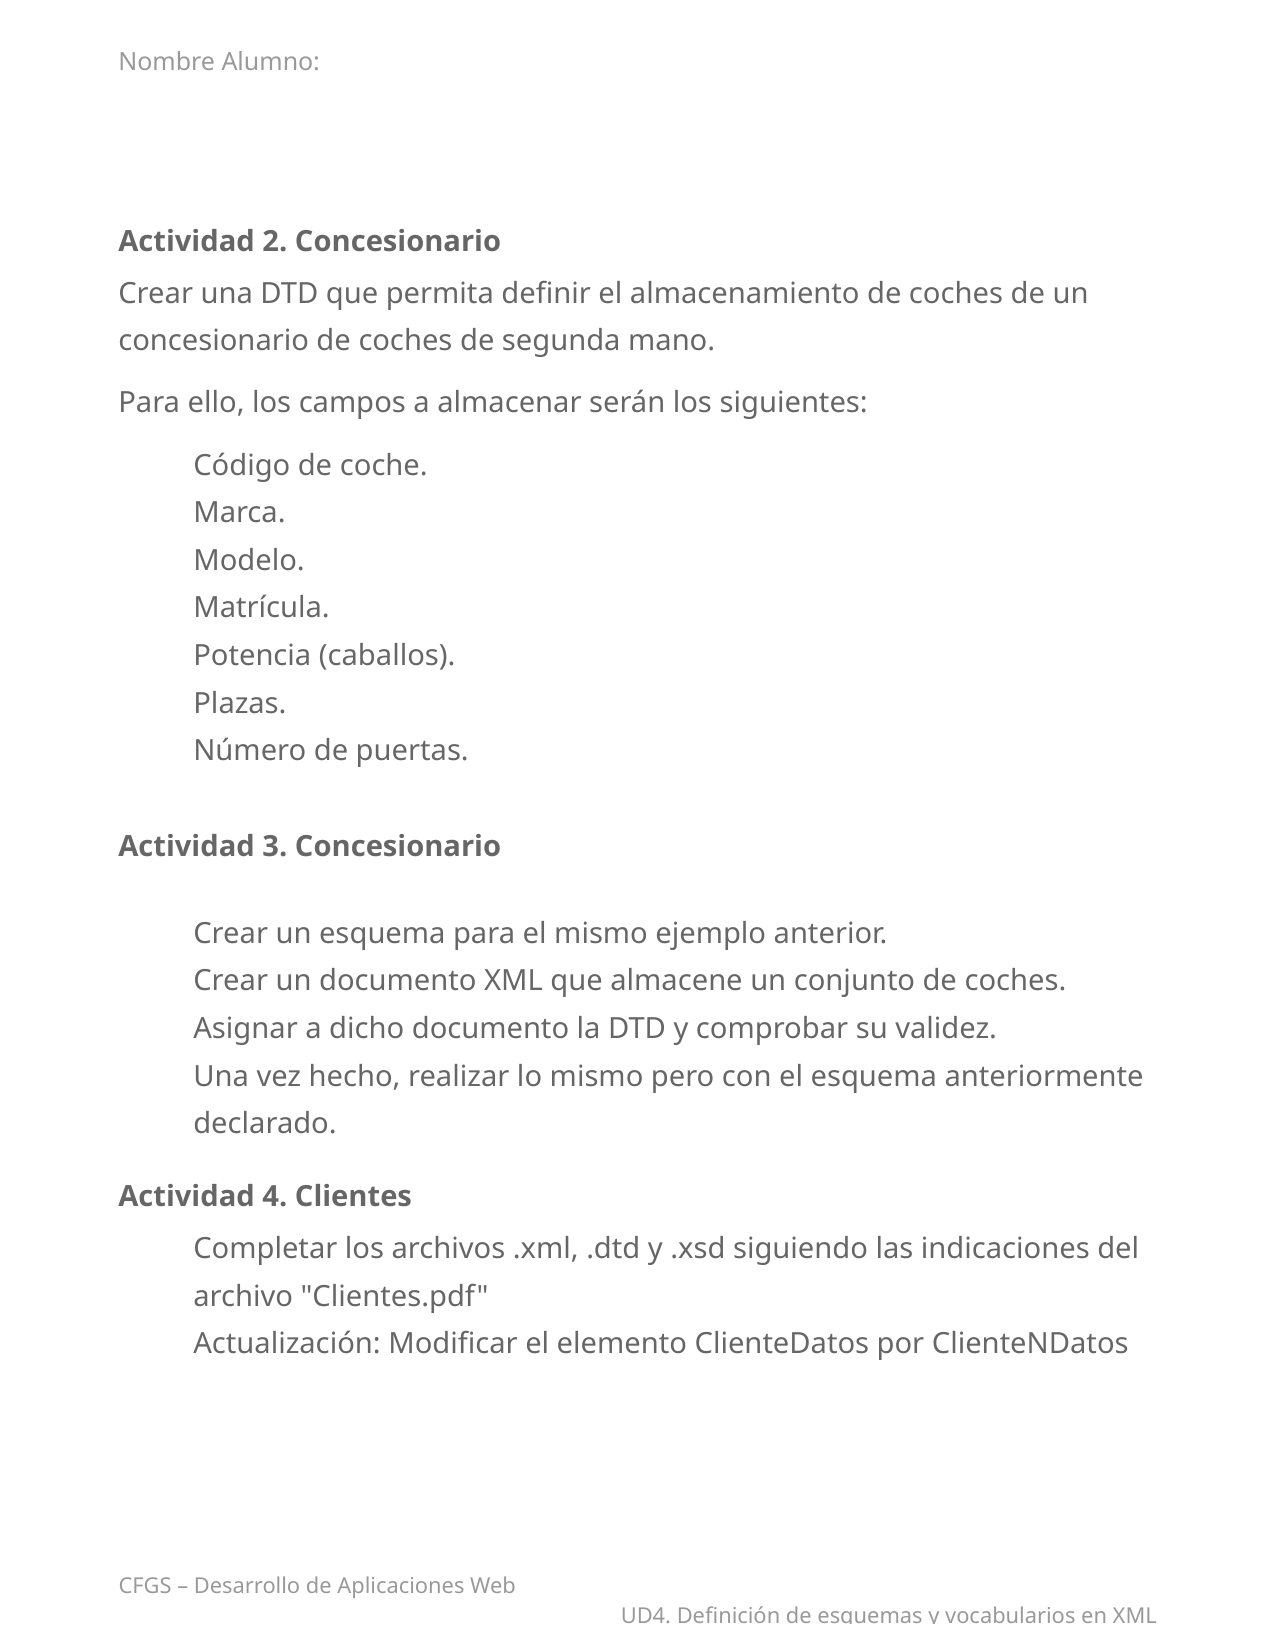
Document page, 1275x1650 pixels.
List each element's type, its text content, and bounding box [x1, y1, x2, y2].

text Crear una DTD que permita definir el almacenamiento de coches de un concesionario de coches de segunda mano. [118, 272, 1157, 359]
text Modelo. [193, 539, 1157, 579]
text Una vez hecho, realizar lo mismo pero con el esquema anteriormente declarado. [193, 1055, 1157, 1142]
text Marca. [193, 492, 1157, 531]
subtitle Actividad 3. Concesionario [118, 825, 1157, 864]
text Para ello, los campos a almacenar serán los siguientes: [118, 382, 1157, 421]
text Actualización: Modificar el elemento ClienteDatos por ClienteNDatos [193, 1322, 1157, 1362]
text Asignar a dicho documento la DTD y comprobar su validez. [193, 1007, 1157, 1047]
text Potencia (caballos). [193, 634, 1157, 674]
text Crear un documento XML que almacene un conjunto de coches. [193, 960, 1157, 999]
subtitle Actividad 2. Concesionario [118, 220, 1157, 259]
text Código de coche. [193, 444, 1157, 484]
text Matrícula. [193, 587, 1157, 626]
text Número de puertas. [193, 729, 1157, 769]
text Completar los archivos .xml, .dtd y .xsd siguiendo las indicaciones del archivo "Clientes.pdf" [193, 1227, 1157, 1314]
text Plazas. [193, 682, 1157, 722]
subtitle Actividad 4. Clientes [118, 1175, 1157, 1215]
text Crear un esquema para el mismo ejemplo anterior. [193, 912, 1157, 952]
